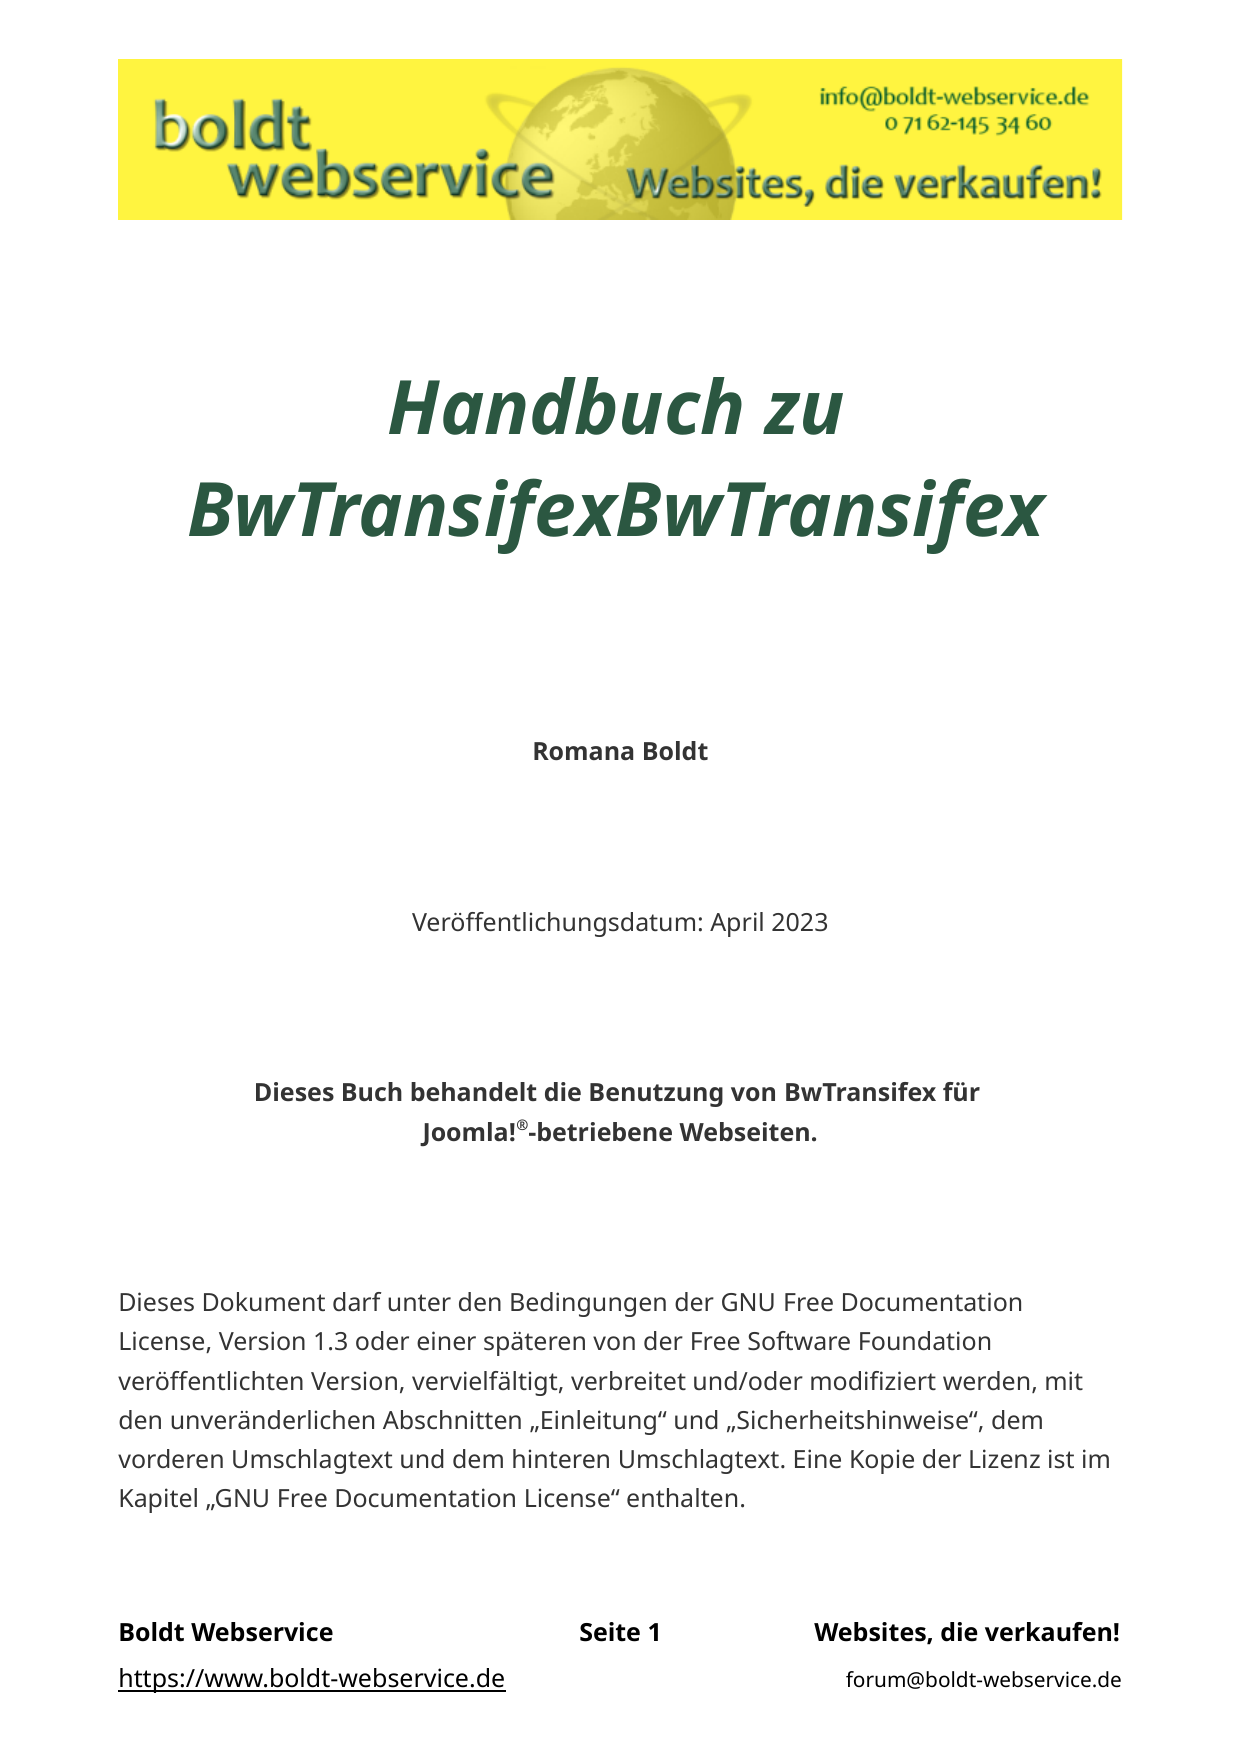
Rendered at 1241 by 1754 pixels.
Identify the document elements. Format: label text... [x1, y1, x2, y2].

text Handbuch zu BwTransifexBwTransifex [118, 354, 1122, 559]
text Romana Boldt [118, 734, 1122, 768]
picture [118, 59, 1123, 220]
text Dieses Buch behandelt die Benutzung von BwTransifex für Joomla!®-betriebene Webseiten. [118, 1075, 1122, 1148]
text Veröffentlichungsdatum: April 2023 [118, 904, 1122, 938]
text Dieses Dokument darf unter den Bedingungen der GNU Free Documentation License, Version 1.3 oder einer späteren von der Free Software Foundation veröffentlichten Version, vervielfältigt, verbreitet und/oder modifiziert werden, mit den unveränderlichen Abschnitten „Einleitung“ und „Sicherheitshinweise“, dem vorderen Umschlagtext und dem hinteren Umschlagtext. Eine Kopie der Lizenz ist im Kapitel „GNU Free Documentation License“ enthalten. [118, 1285, 1122, 1515]
